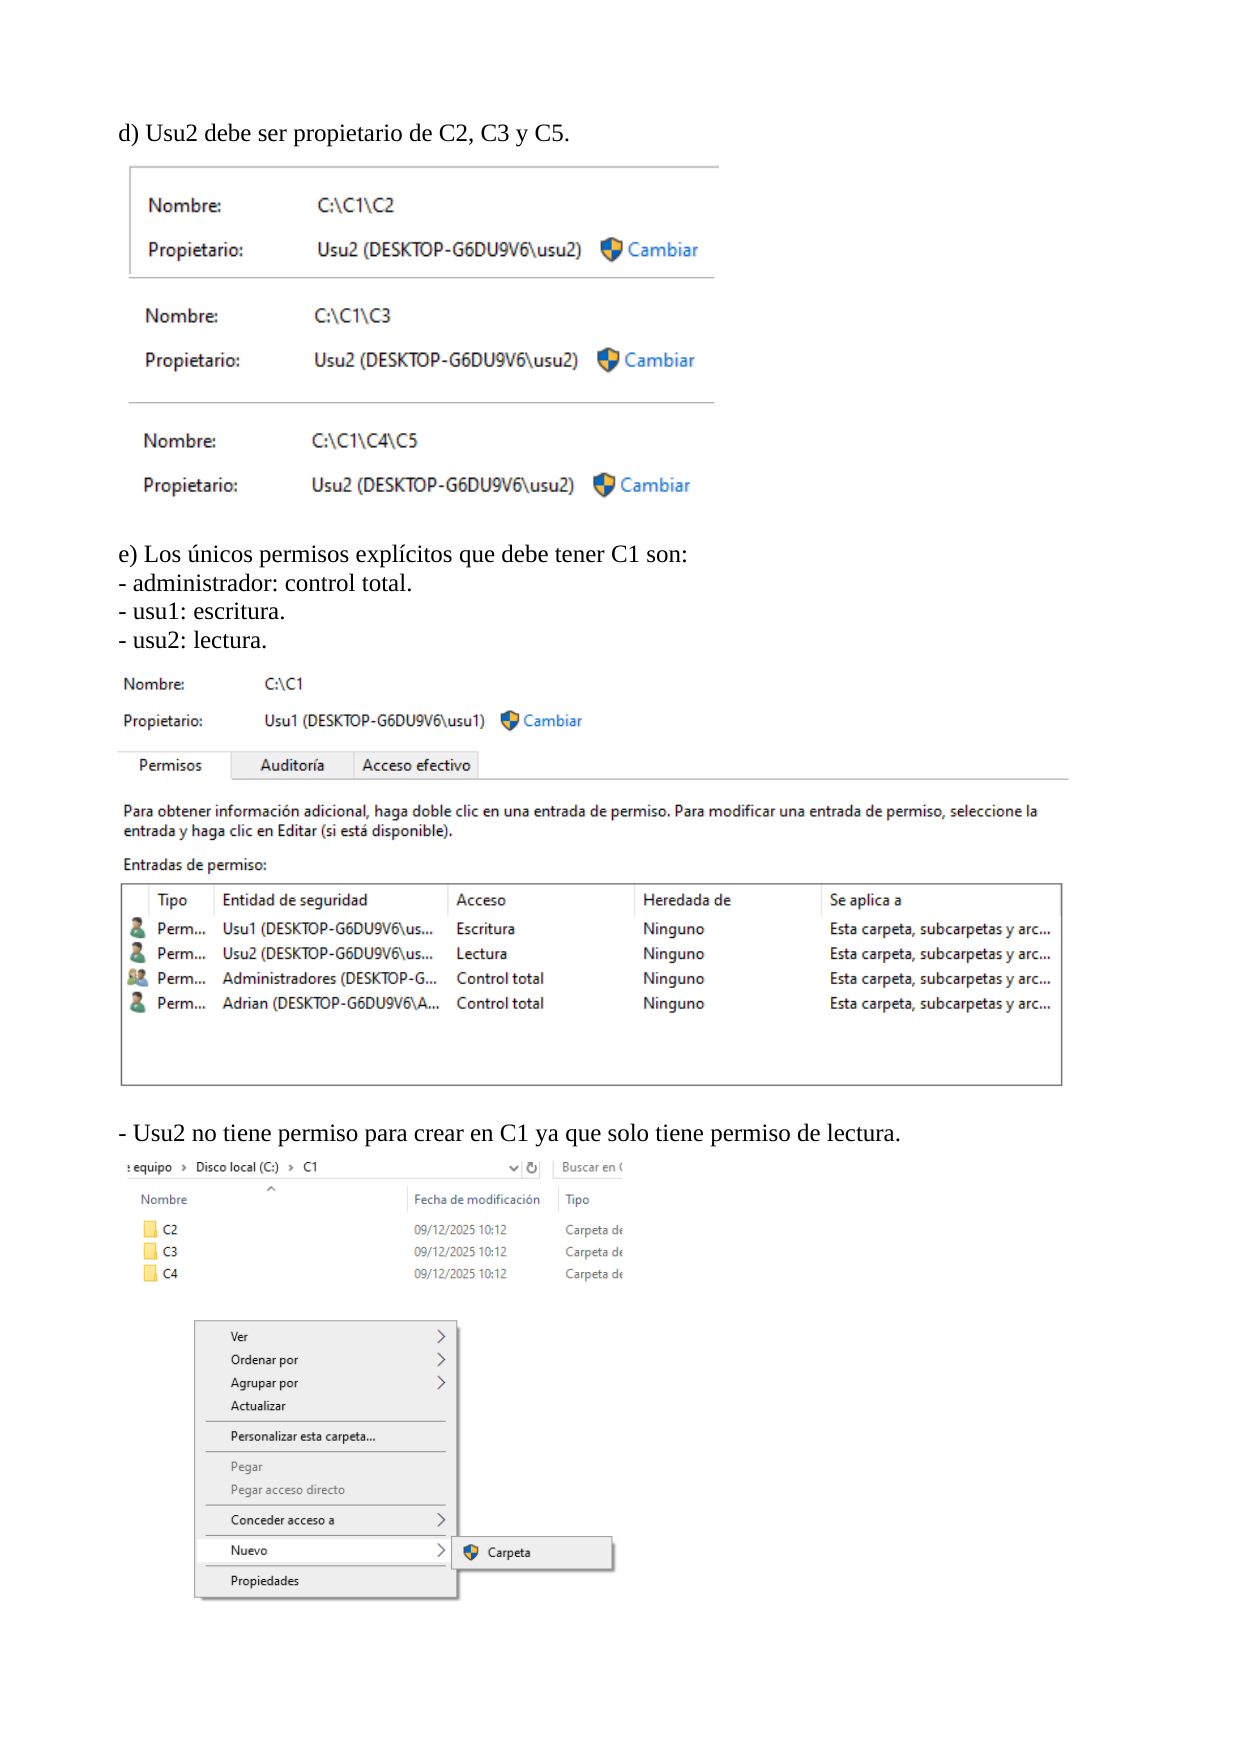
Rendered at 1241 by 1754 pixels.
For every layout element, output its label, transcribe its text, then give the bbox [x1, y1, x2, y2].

picture [127, 1161, 623, 1602]
picture [117, 661, 1069, 1090]
text - usu2: lectura. [118, 625, 1122, 654]
picture [128, 165, 719, 274]
text e) Los únicos permisos explícitos que debe tener C1 son: [118, 539, 1122, 568]
text - usu1: escritura. [118, 596, 1122, 625]
picture [128, 402, 715, 511]
text - administrador: control total. [118, 568, 1122, 596]
text - Usu2 no tiene permiso para crear en C1 ya que solo tiene permiso de lectura. [118, 1118, 1122, 1147]
text d) Usu2 debe ser propietario de C2, C3 y C5. [118, 118, 1122, 147]
picture [128, 277, 715, 386]
